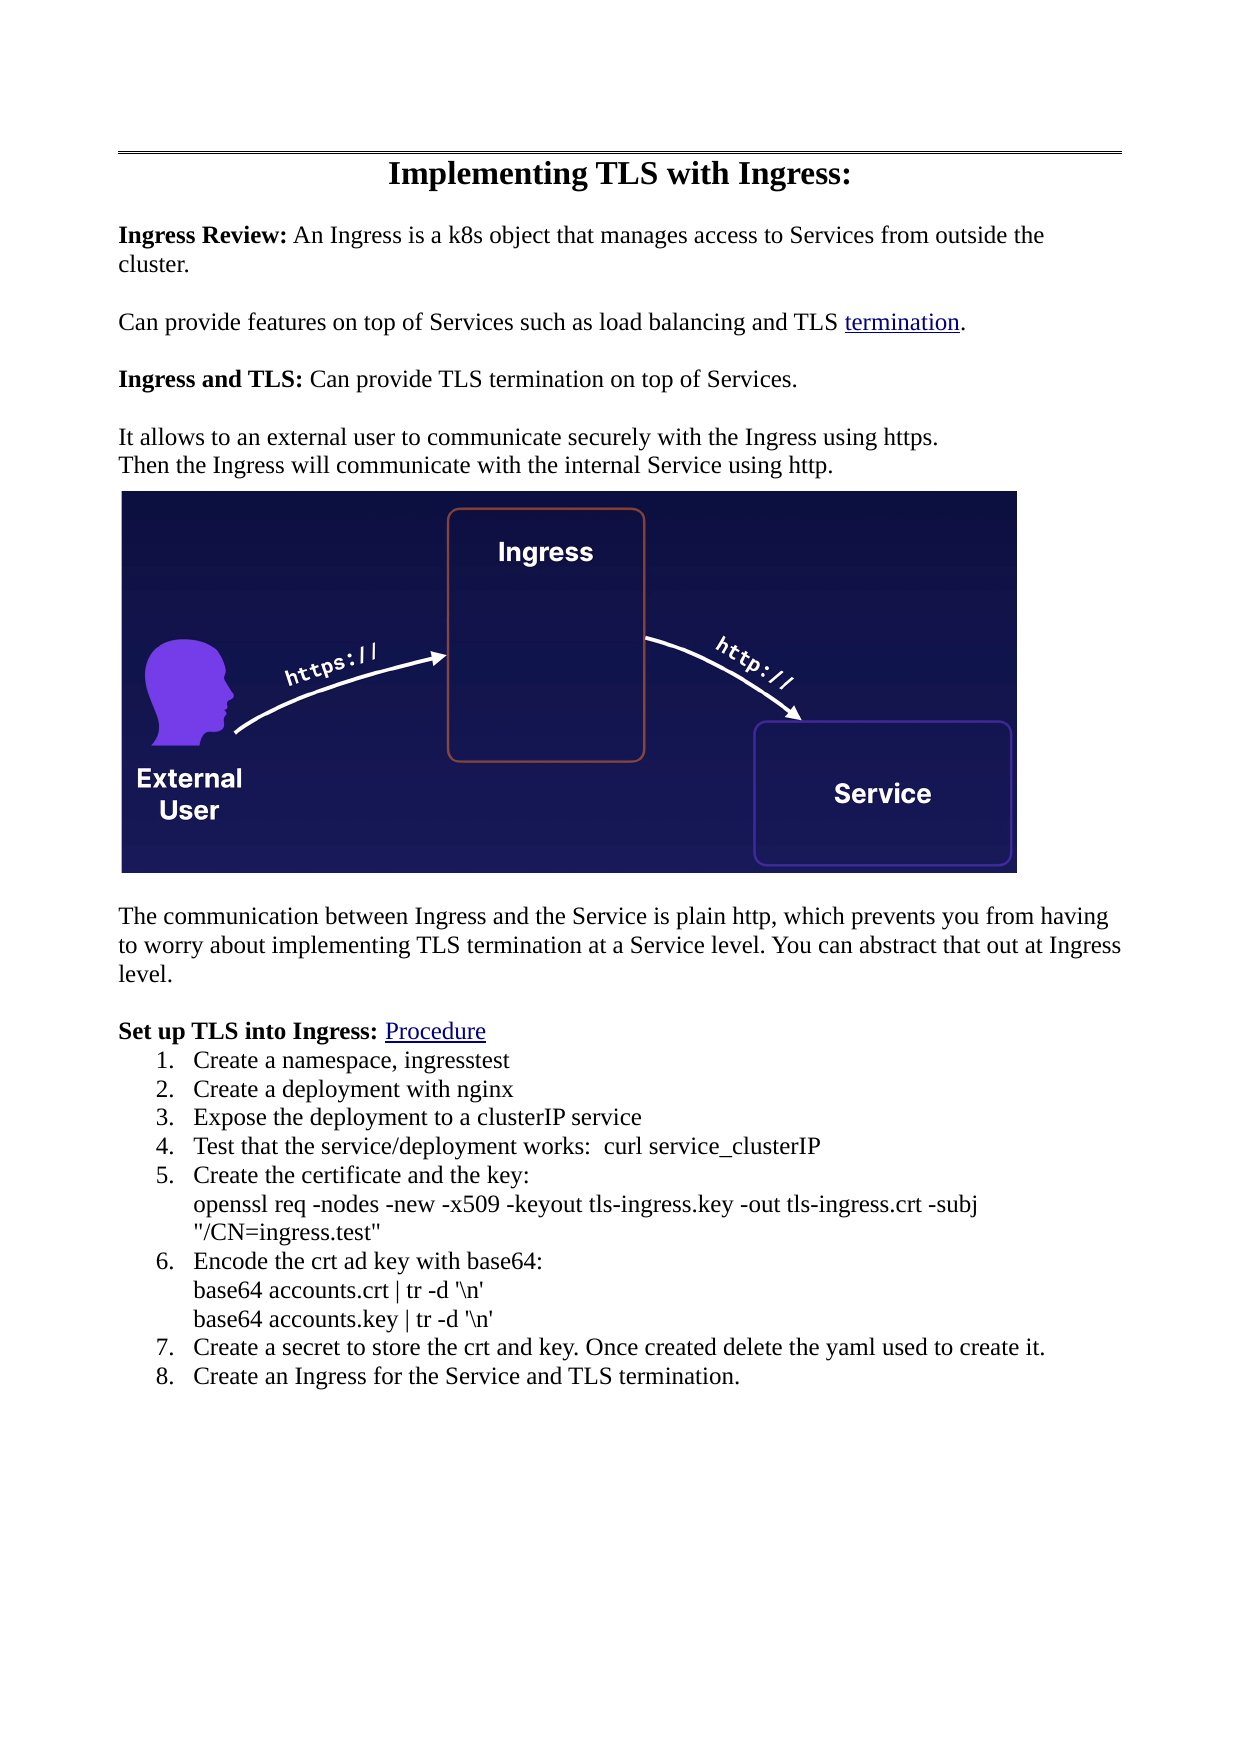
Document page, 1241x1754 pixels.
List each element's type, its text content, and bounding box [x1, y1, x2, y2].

text The communication between Ingress and the Service is plain http, which prevents you from having to worry about implementing TLS termination at a Service level. You can abstract that out at Ingress level. [118, 901, 1122, 987]
list openssl req -nodes -new -x509 -keyout tls-ingress.key -out tls-ingress.crt -subj "/CN=ingress.test" [156, 1189, 1122, 1246]
text Then the Ingress will communicate with the internal Service using http. [118, 451, 1122, 479]
list Create a namespace, ingresstest [156, 1045, 1122, 1074]
list Create the certificate and the key: [156, 1160, 1122, 1189]
text Can provide features on top of Services such as load balancing and TLS termination. [118, 307, 1122, 336]
list Create an Ingress for the Service and TLS termination. [156, 1361, 1122, 1390]
text It allows to an external user to communicate securely with the Ingress using https. [118, 422, 1122, 451]
text Implementing TLS with Ingress: [118, 154, 1122, 192]
list Encode the crt ad key with base64: [156, 1246, 1122, 1275]
list base64 accounts.key | tr -d '\n' [156, 1304, 1122, 1332]
list Create a deployment with nginx [156, 1074, 1122, 1102]
text Ingress and TLS: Can provide TLS termination on top of Services. [118, 364, 1122, 393]
list base64 accounts.crt | tr -d '\n' [156, 1275, 1122, 1304]
list Expose the deployment to a clusterIP service [156, 1102, 1122, 1131]
text Ingress Review: An Ingress is a k8s object that manages access to Services from outside the cluster. [118, 221, 1122, 278]
text Set up TLS into Ingress: Procedure [118, 1016, 1122, 1045]
list Create a secret to store the crt and key. Once created delete the yaml used to create it. [156, 1332, 1122, 1361]
picture [121, 491, 1017, 873]
list Test that the service/deployment works: curl service_clusterIP [156, 1131, 1122, 1160]
